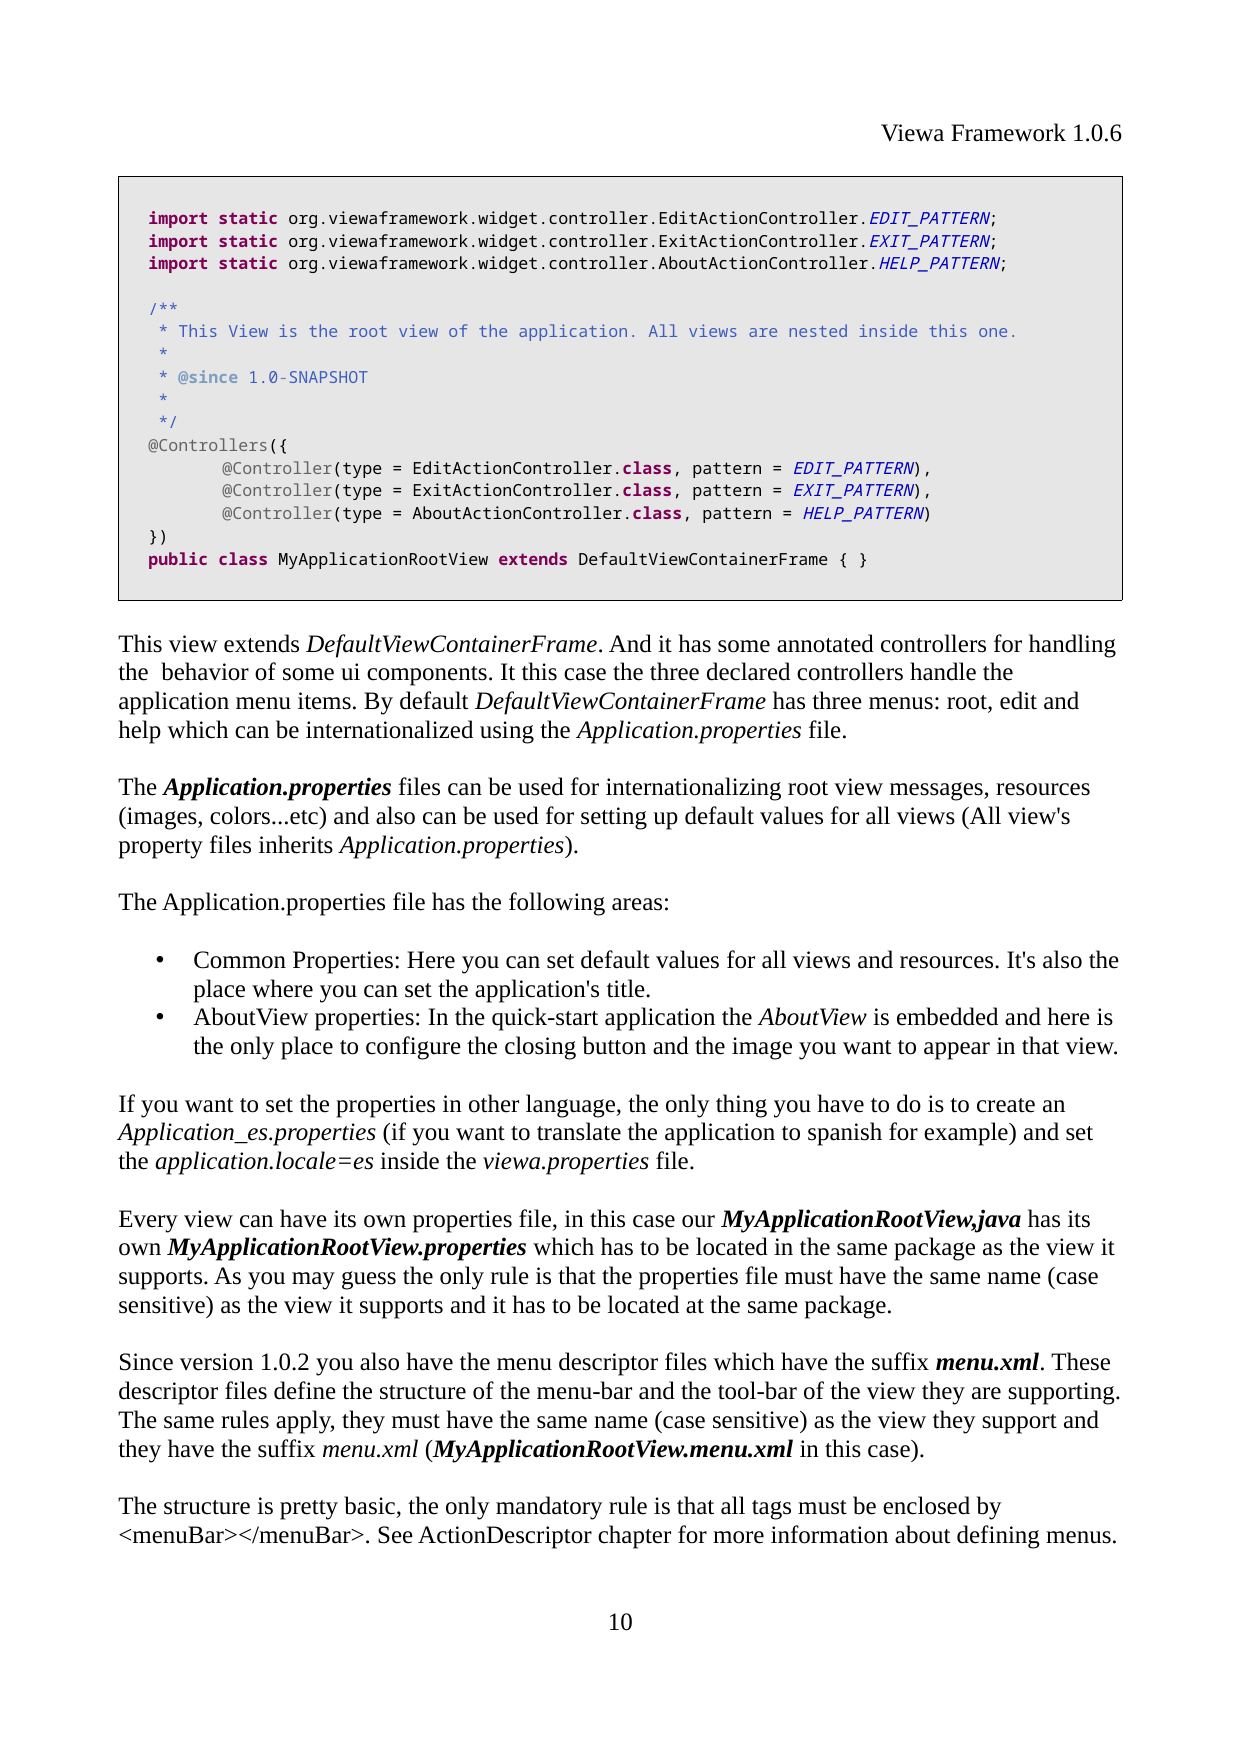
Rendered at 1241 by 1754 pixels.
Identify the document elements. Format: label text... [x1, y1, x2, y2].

text If you want to set the properties in other language, the only thing you have to do is to create an Application_es.properties (if you want to translate the application to spanish for example) and set the application.locale=es inside the viewa.properties file. [118, 1089, 1122, 1175]
text Since version 1.0.2 you also have the menu descriptor files which have the suffix menu.xml. These descriptor files define the structure of the menu-bar and the tool-bar of the view they are supporting. The same rules apply, they must have the same name (case sensitive) as the view they support and they have the suffix menu.xml (MyApplicationRootView.menu.xml in this case). [118, 1347, 1122, 1462]
table_header import static org.viewaframework.widget.controller.EditActionController.EDIT_PATTERN; import static org.viewaframework.widget.controller.ExitActionController.EXIT_PATTERN; import static org.viewaframework.widget.controller.AboutActionController.HELP_PATTERN; /** * This View is the root view of the application. All views are nested inside this one. * * @since 1.0-SNAPSHOT * */ @Controllers({ @Controller(type = EditActionController.class, pattern = EDIT_PATTERN), @Controller(type = ExitActionController.class, pattern = EXIT_PATTERN), @Controller(type = AboutActionController.class, pattern = HELP_PATTERN) }) public class MyApplicationRootView extends DefaultViewContainerFrame { } [119, 177, 1122, 600]
text The structure is pretty basic, the only mandatory rule is that all tags must be enclosed by <menuBar></menuBar>. See ActionDescriptor chapter for more information about defining menus. [118, 1491, 1122, 1549]
text This view extends DefaultViewContainerFrame. And it has some annotated controllers for handling the behavior of some ui components. It this case the three declared controllers handle the application menu items. By default DefaultViewContainerFrame has three menus: root, edit and help which can be internationalized using the Application.properties file. [118, 629, 1122, 744]
text The Application.properties files can be used for internationalizing root view messages, resources (images, colors...etc) and also can be used for setting up default values for all views (All view's property files inherits Application.properties). [118, 772, 1122, 859]
text The Application.properties file has the following areas: [118, 887, 1122, 916]
list AboutView properties: In the quick-start application the AboutView is embedded and here is the only place to configure the closing button and the image you want to appear in that view. [156, 1002, 1122, 1060]
text Every view can have its own properties file, in this case our MyApplicationRootView,java has its own MyApplicationRootView.properties which has to be located in the same package as the view it supports. As you may guess the only rule is that the properties file must have the same name (case sensitive) as the view it supports and it has to be located at the same package. [118, 1204, 1122, 1319]
list Common Properties: Here you can set default values for all views and resources. It's also the place where you can set the application's title. [156, 945, 1122, 1002]
